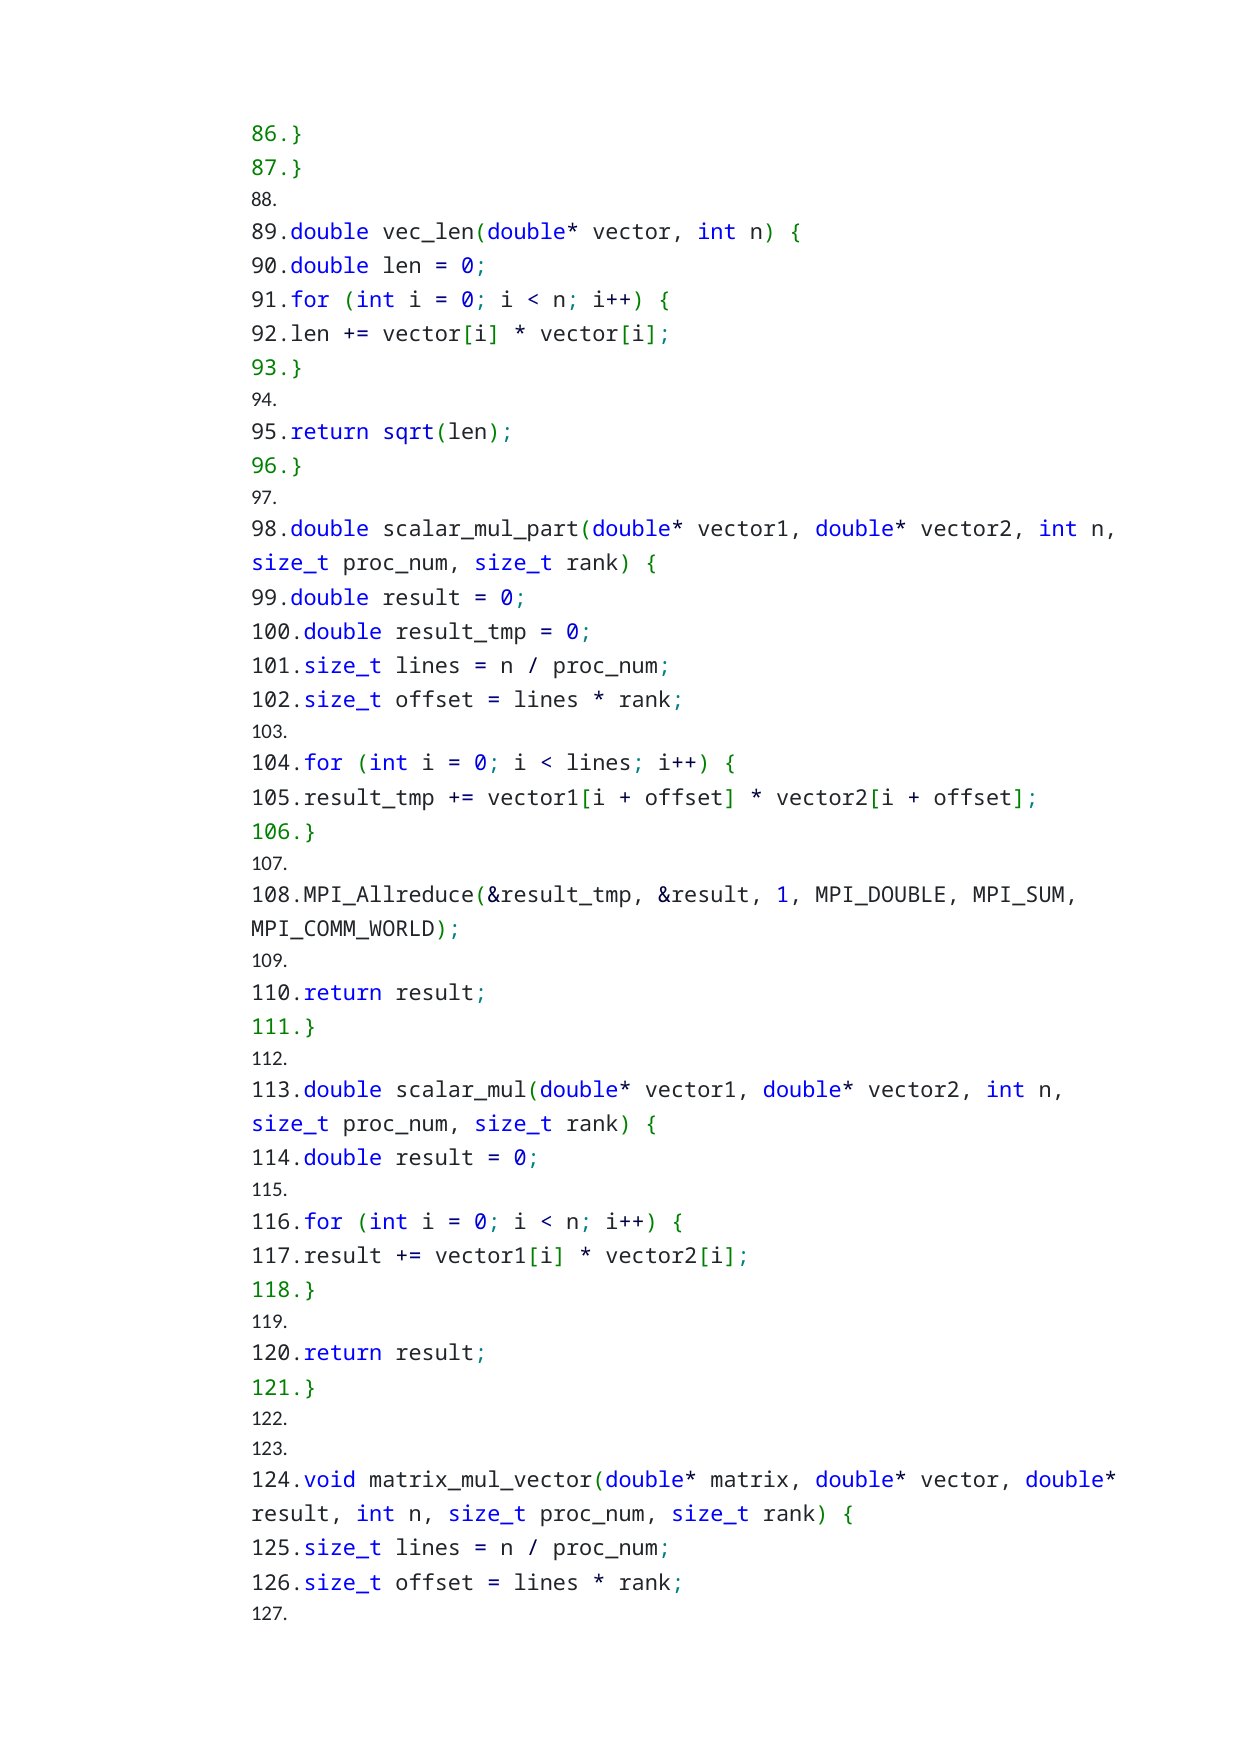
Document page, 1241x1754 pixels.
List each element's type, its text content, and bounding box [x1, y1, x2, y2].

list double result = 0; [177, 1142, 1152, 1172]
list for (int i = 0; i < lines; i++) { [177, 747, 1152, 777]
list result += vector1[i] * vector2[i]; [177, 1240, 1152, 1269]
list } [177, 118, 1152, 148]
list } [177, 450, 1152, 479]
list result_tmp += vector1[i + offset] * vector2[i + offset]; [177, 781, 1152, 811]
list double result = 0; [177, 581, 1152, 611]
list for (int i = 0; i < n; i++) { [177, 1206, 1152, 1235]
list } [177, 1274, 1152, 1304]
list return result; [177, 976, 1152, 1006]
list size_t lines = n / proc_num; [177, 1532, 1152, 1562]
list } [177, 352, 1152, 382]
list } [177, 1371, 1152, 1401]
list return sqrt(len); [177, 416, 1152, 445]
list len += vector[i] * vector[i]; [177, 318, 1152, 348]
list } [177, 816, 1152, 845]
list double vec_len(double* vector, int n) { [177, 216, 1152, 245]
list for (int i = 0; i < n; i++) { [177, 284, 1152, 314]
list return result; [177, 1337, 1152, 1367]
list MPI_Allreduce(&result_tmp, &result, 1, MPI_DOUBLE, MPI_SUM, MPI_COMM_WORLD); [177, 879, 1152, 943]
list double scalar_mul_part(double* vector1, double* vector2, int n, size_t proc_num, size_t rank) { [177, 513, 1152, 577]
list } [177, 152, 1152, 182]
list size_t lines = n / proc_num; [177, 650, 1152, 679]
list } [177, 1011, 1152, 1040]
list size_t offset = lines * rank; [177, 1566, 1152, 1596]
list void matrix_mul_vector(double* matrix, double* vector, double* result, int n, size_t proc_num, size_t rank) { [177, 1464, 1152, 1528]
list double result_tmp = 0; [177, 616, 1152, 645]
list double len = 0; [177, 250, 1152, 279]
list size_t offset = lines * rank; [177, 684, 1152, 714]
list double scalar_mul(double* vector1, double* vector2, int n, size_t proc_num, size_t rank) { [177, 1074, 1152, 1138]
